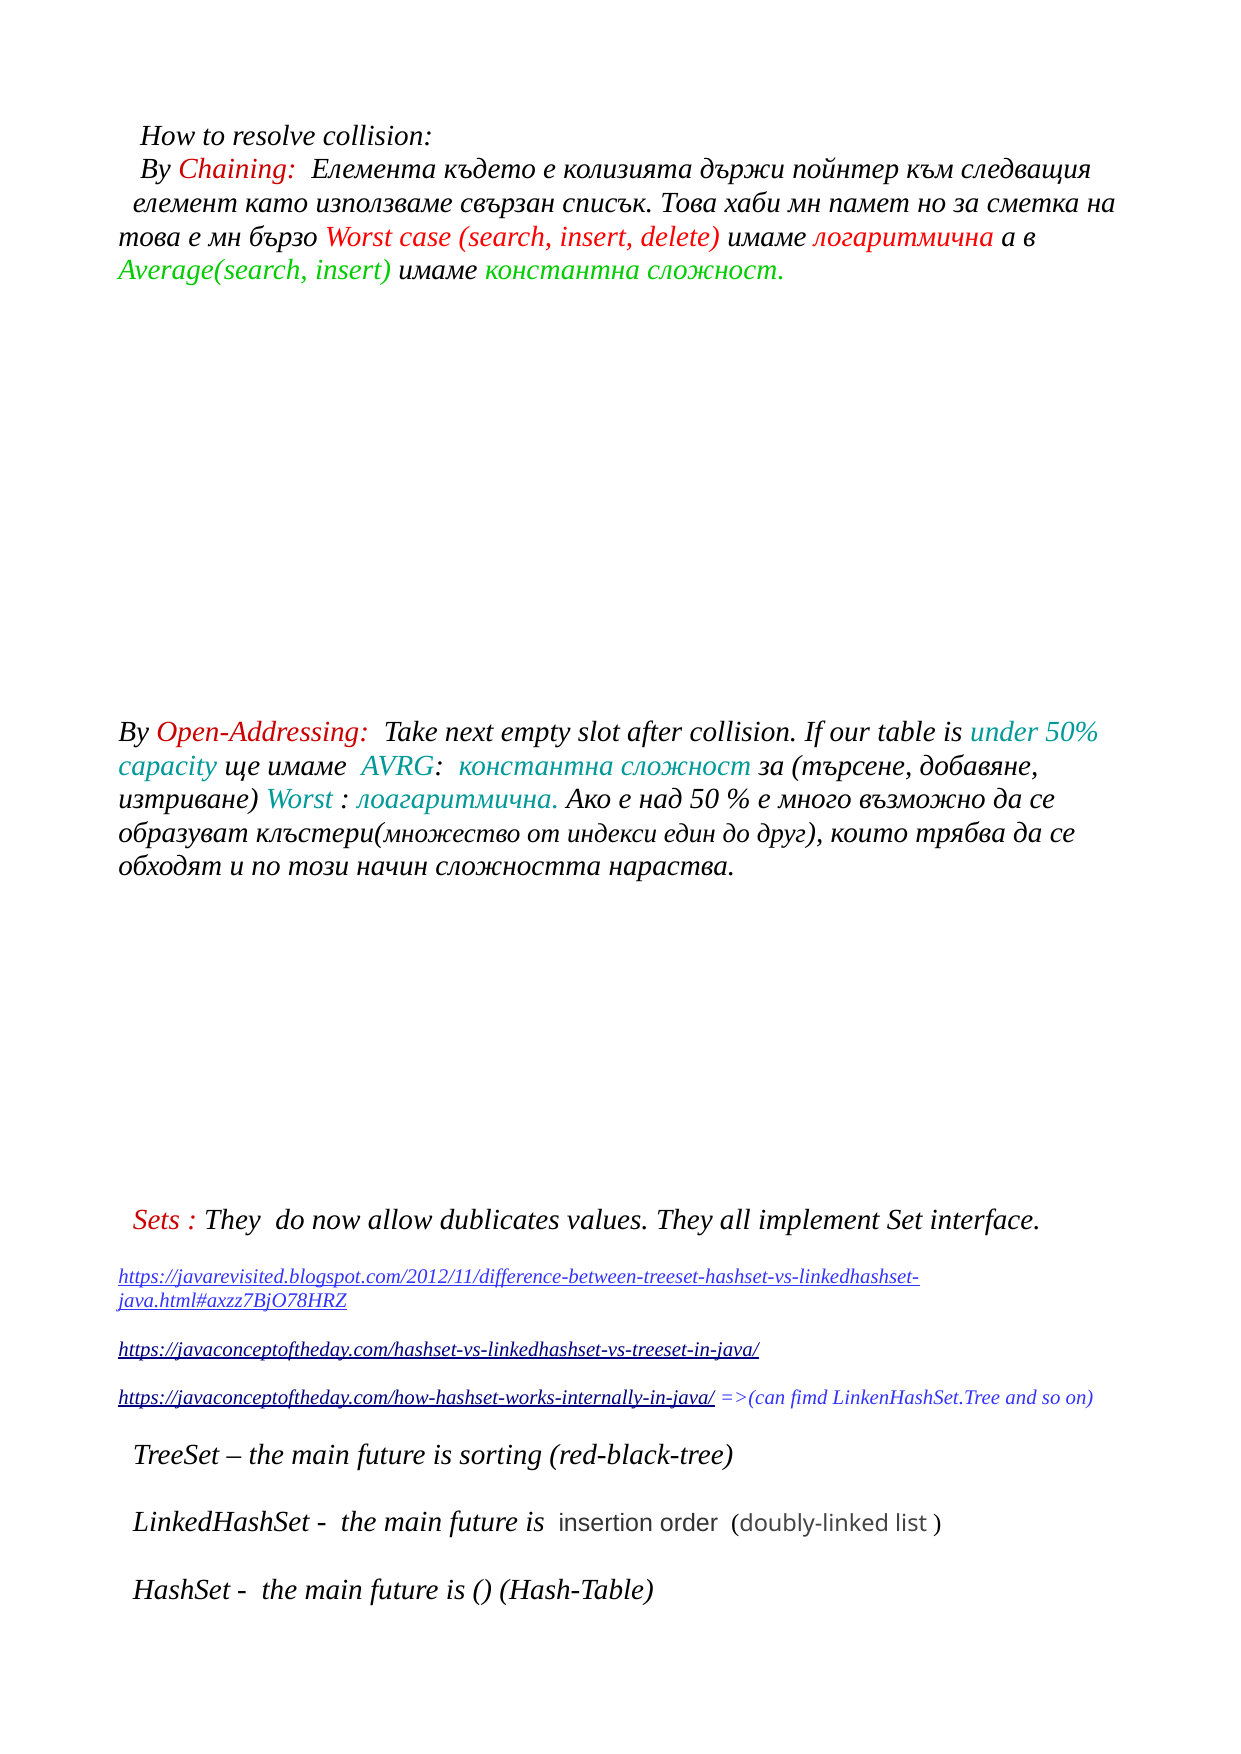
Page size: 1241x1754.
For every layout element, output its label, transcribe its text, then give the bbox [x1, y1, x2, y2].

text LinkedHashSet - the main future is insertion order (doubly-linked list ) [118, 1504, 1122, 1539]
text https://javaconceptoftheday.com/how-hashset-works-internally-in-java/ =>(can fimd LinkenHashSet.Tree and so on) [118, 1385, 1122, 1409]
text елемент като използваме свързан списък. Това хаби мн памет но за сметка на това е мн бързо Worst case (search, insert, delete) имаме логаритмична а в Average(search, insert) имаме константна сложност. [118, 185, 1122, 286]
text https://javaconceptoftheday.com/hashset-vs-linkedhashset-vs-treeset-in-java/ [118, 1337, 1122, 1361]
text By Open-Addressing: Take next empty slot after collision. If our table is under 50% capacity ще имаме AVRG: константна сложност за (търсене, добавяне, изтриване) Worst : лоагаритмична. Ако е над 50 % е много възможно да се образуват клъстери(множество от индекси един до друг), които трябва да се обходят и по този начин сложността нараства. [118, 714, 1122, 882]
text How to resolve collision: [118, 118, 1122, 152]
text https://javarevisited.blogspot.com/2012/11/difference-between-treeset-hashset-vs-linkedhashset-java.html#axzz7BjO78HRZ [118, 1264, 1122, 1312]
text HashSet - the main future is () (Hash-Table) [118, 1572, 1122, 1606]
text By Chaining: Елемента където е колизията държи пойнтер към следващия [118, 152, 1122, 185]
text Sets : They do now allow dublicates values. They all implement Set interface. [118, 1202, 1122, 1236]
text TreeSet – the main future is sorting (red-black-tree) [118, 1437, 1122, 1471]
